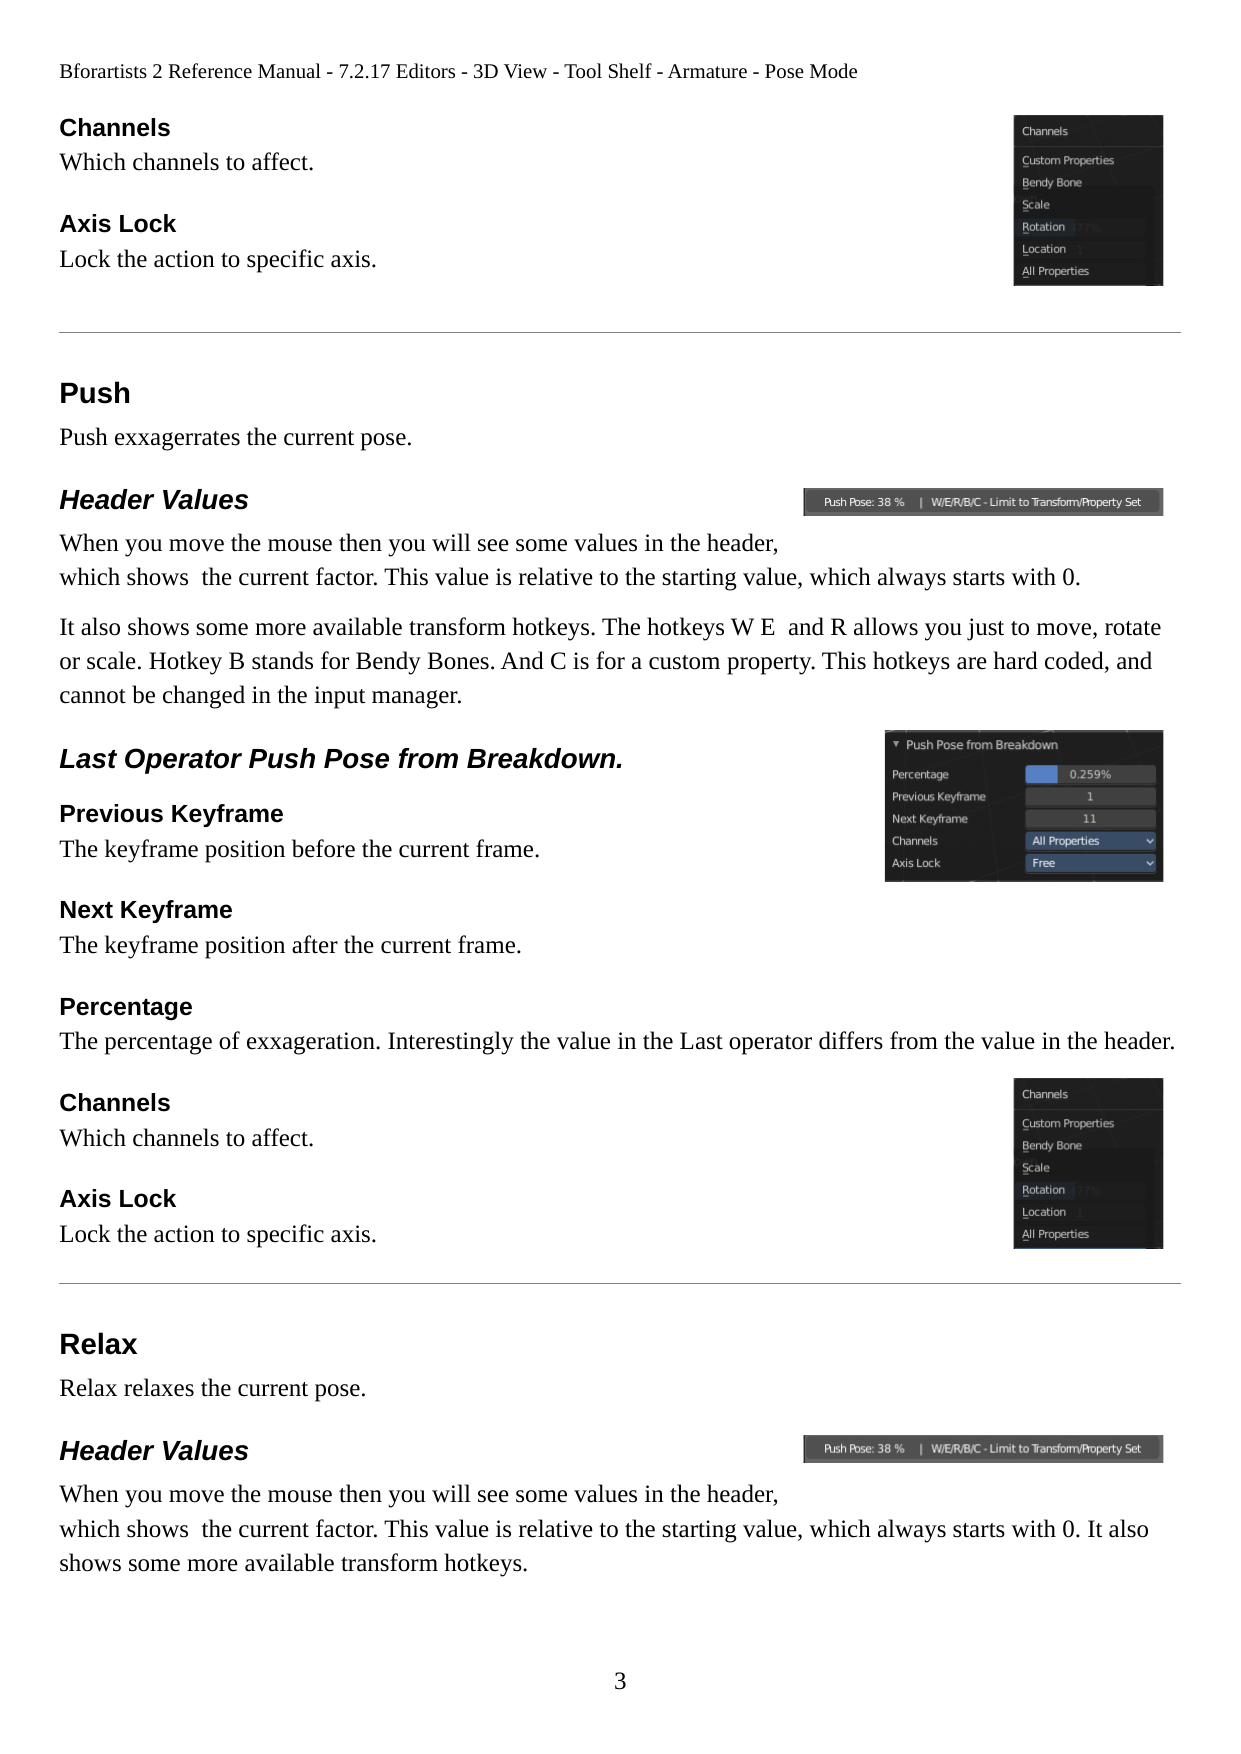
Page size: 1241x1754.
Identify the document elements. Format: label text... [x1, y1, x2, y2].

picture [1013, 1078, 1164, 1249]
subtitle Push [59, 376, 1181, 409]
subtitle Percentage [59, 992, 1181, 1020]
text The keyframe position before the current frame. [59, 834, 884, 862]
subtitle Axis Lock [59, 209, 1013, 237]
subtitle Last Operator Push Pose from Breakdown. [59, 742, 884, 774]
subtitle Channels [59, 1088, 1013, 1117]
text Lock the action to specific axis. [59, 1219, 1013, 1248]
subtitle Previous Keyframe [59, 799, 884, 827]
subtitle [1164, 1088, 1181, 1117]
subtitle [1164, 799, 1181, 827]
subtitle Header Values [59, 484, 1181, 516]
picture [803, 488, 1164, 516]
text The keyframe position after the current frame. [59, 930, 1181, 959]
text Which channels to affect. [59, 147, 1013, 176]
text Relax relaxes the current pose. [59, 1373, 1181, 1402]
text Lock the action to specific axis. [59, 244, 1013, 272]
text It also shows some more available transform hotkeys. The hotkeys W E and R allows you just to move, rotate or scale. Hotkey B stands for Bendy Bones. And C is for a custom property. This hotkeys are hard coded, and cannot be changed in the input manager. [59, 612, 1181, 709]
text Push exxagerrates the current pose. [59, 422, 1181, 451]
subtitle Channels [59, 113, 1181, 141]
subtitle [1164, 209, 1181, 237]
text When you move the mouse then you will see some values in the header, which shows the current factor. This value is relative to the starting value, which always starts with 0. [59, 528, 1181, 591]
picture [1013, 115, 1164, 286]
text When you move the mouse then you will see some values in the header, which shows the current factor. This value is relative to the starting value, which always starts with 0. It also shows some more available transform hotkeys. [59, 1479, 1181, 1577]
text The percentage of exxageration. Interestingly the value in the Last operator differs from the value in the header. [59, 1026, 1181, 1055]
subtitle Header Values [59, 1435, 1181, 1467]
picture [884, 730, 1164, 882]
subtitle Axis Lock [59, 1184, 1013, 1213]
subtitle Next Keyframe [59, 895, 1181, 924]
subtitle [1164, 1184, 1181, 1213]
subtitle Relax [59, 1327, 1181, 1361]
text Which channels to affect. [59, 1123, 1013, 1152]
picture [803, 1435, 1164, 1463]
